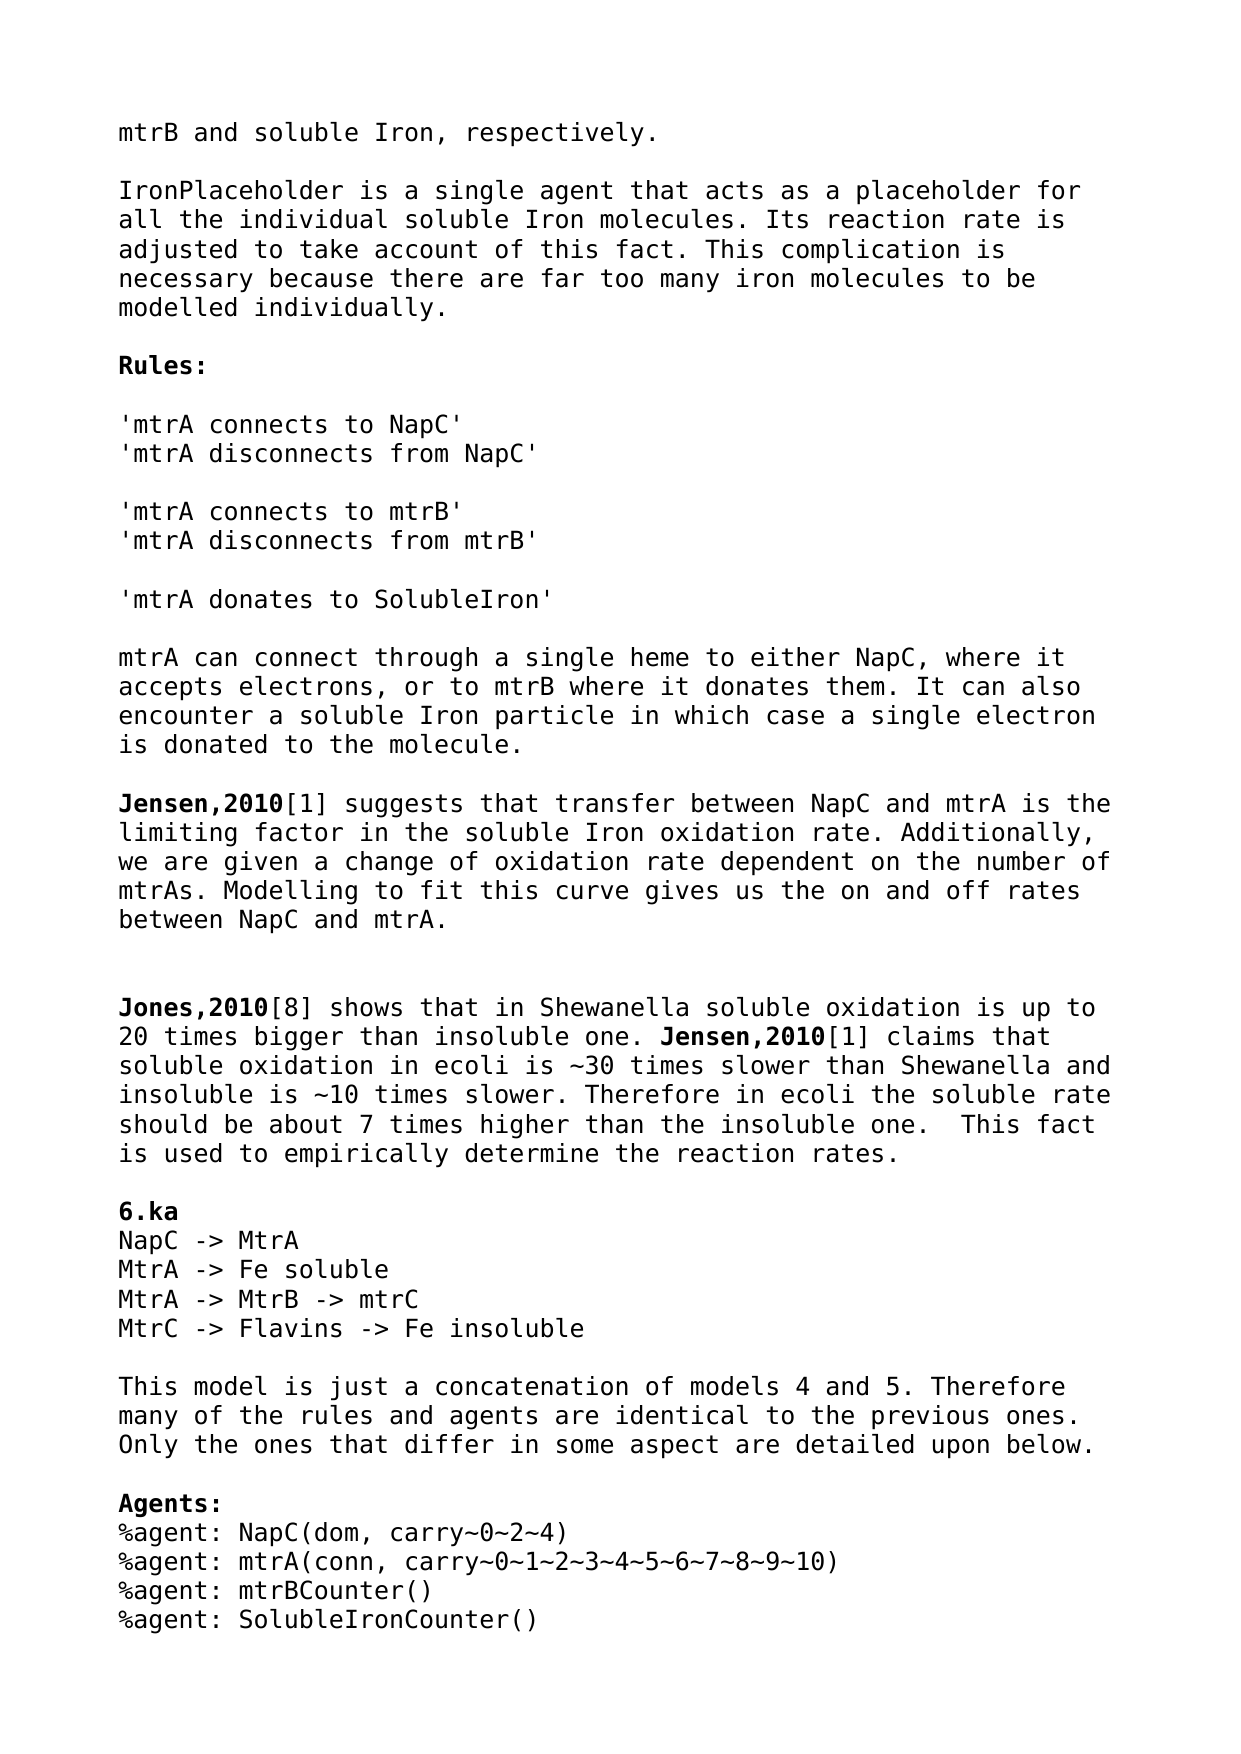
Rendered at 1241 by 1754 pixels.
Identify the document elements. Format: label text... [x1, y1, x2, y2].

text 'mtrA disconnects from mtrB' [118, 526, 1122, 556]
text IronPlaceholder is a single agent that acts as a placeholder for all the individual soluble Iron molecules. Its reaction rate is adjusted to take account of this fact. This complication is necessary because there are far too many iron molecules to be modelled individually. [118, 176, 1122, 322]
text Agents: [118, 1489, 1122, 1518]
text mtrA can connect through a single heme to either NapC, where it accepts electrons, or to mtrB where it donates them. It can also encounter a soluble Iron particle in which case a single electron is donated to the molecule. [118, 643, 1122, 760]
text %agent: NapC(dom, carry~0~2~4) [118, 1518, 1122, 1547]
text %agent: mtrA(conn, carry~0~1~2~3~4~5~6~7~8~9~10) [118, 1547, 1122, 1576]
text %agent: SolubleIronCounter() [118, 1606, 1122, 1635]
text MtrA -> MtrB -> mtrC [118, 1285, 1122, 1314]
text 'mtrA connects to mtrB' [118, 497, 1122, 526]
text mtrB and soluble Iron, respectively. [118, 118, 1122, 147]
text Jensen,2010[1] suggests that transfer between NapC and mtrA is the limiting factor in the soluble Iron oxidation rate. Additionally, we are given a change of oxidation rate dependent on the number of mtrAs. Modelling to fit this curve gives us the on and off rates between NapC and mtrA. [118, 789, 1122, 935]
text %agent: mtrBCounter() [118, 1576, 1122, 1606]
text Jones,2010[8] shows that in Shewanella soluble oxidation is up to 20 times bigger than insoluble one. Jensen,2010[1] claims that soluble oxidation in ecoli is ~30 times slower than Shewanella and insoluble is ~10 times slower. Therefore in ecoli the soluble rate should be about 7 times higher than the insoluble one. This fact is used to empirically determine the reaction rates. [118, 993, 1122, 1168]
text 6.ka [118, 1197, 1122, 1226]
text 'mtrA disconnects from NapC' [118, 439, 1122, 468]
text 'mtrA connects to NapC' [118, 410, 1122, 439]
text NapC -> MtrA [118, 1226, 1122, 1256]
text 'mtrA donates to SolubleIron' [118, 585, 1122, 614]
text MtrC -> Flavins -> Fe insoluble [118, 1314, 1122, 1343]
text Rules: [118, 351, 1122, 381]
text This model is just a concatenation of models 4 and 5. Therefore many of the rules and agents are identical to the previous ones. Only the ones that differ in some aspect are detailed upon below. [118, 1372, 1122, 1460]
text MtrA -> Fe soluble [118, 1256, 1122, 1285]
